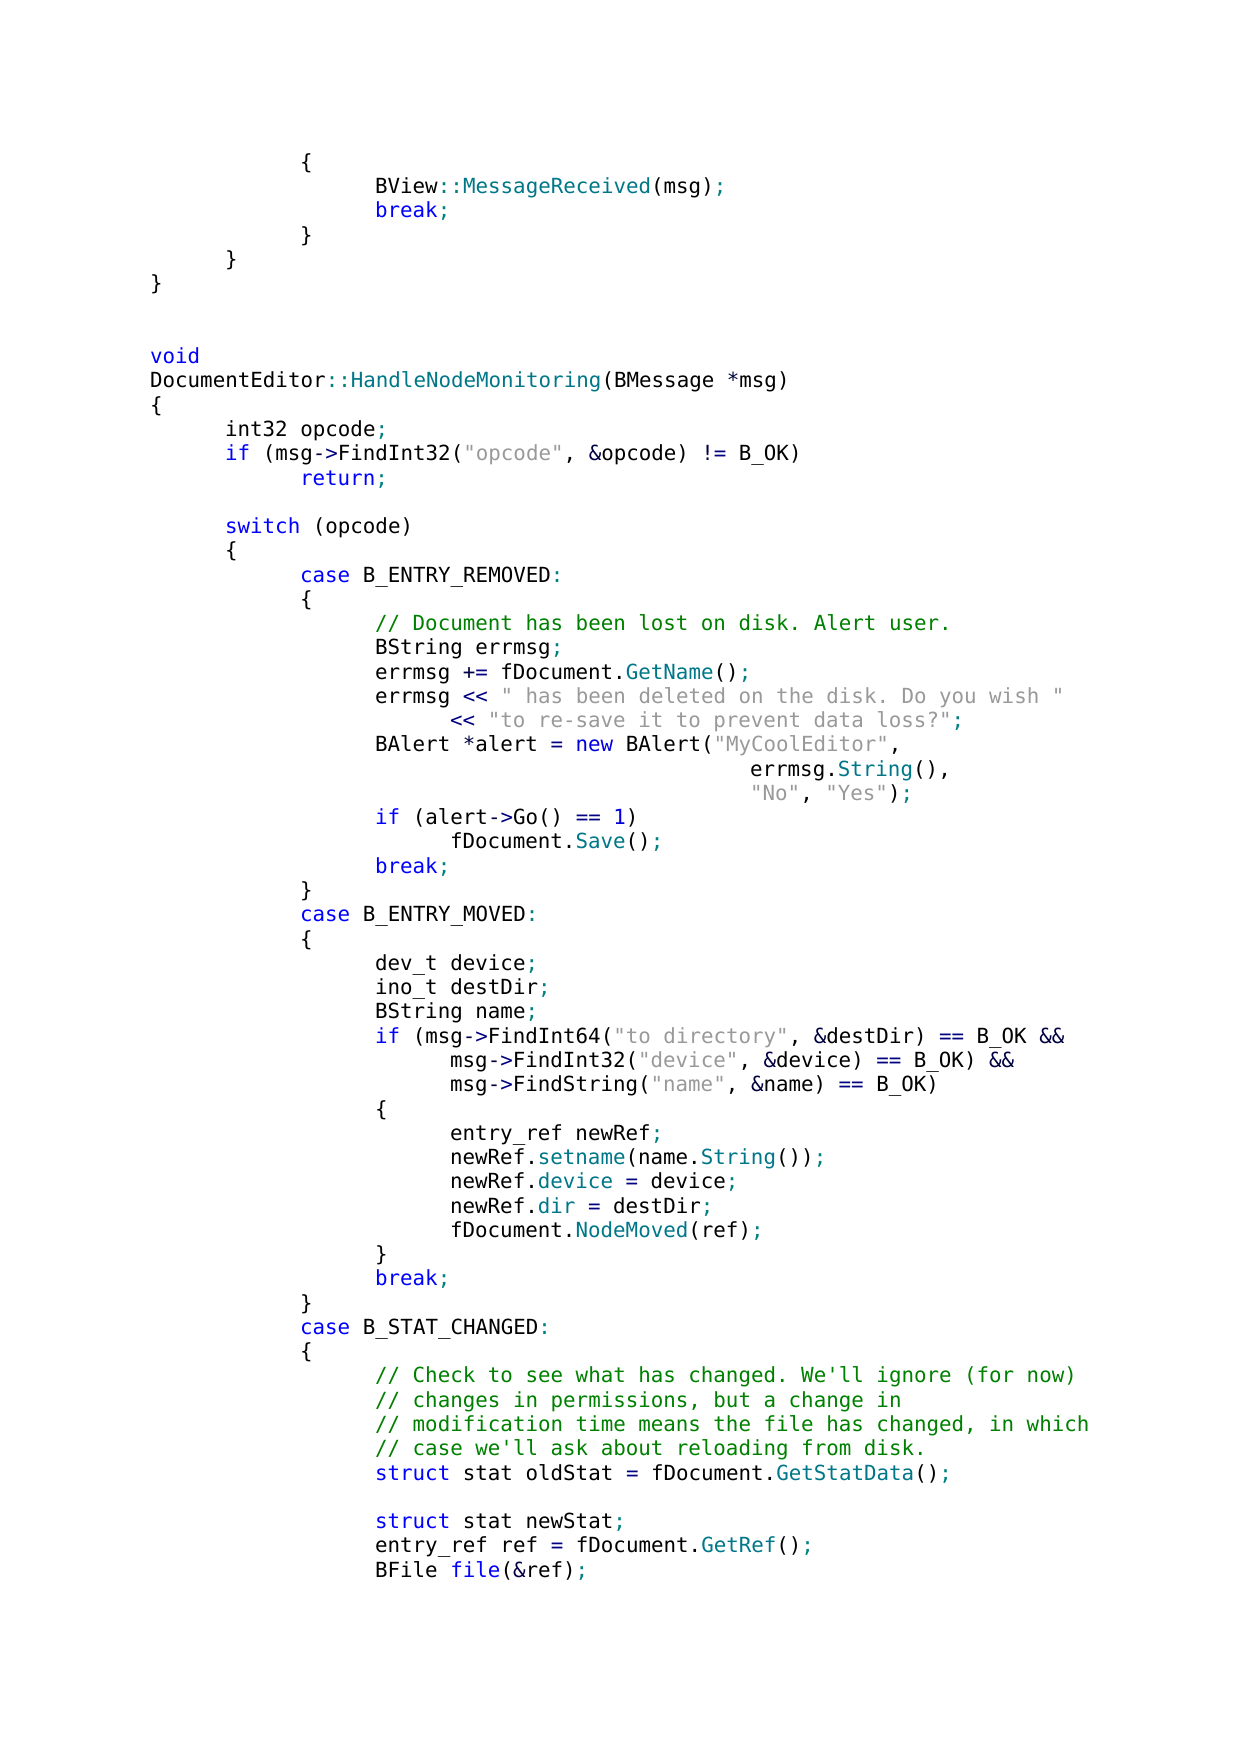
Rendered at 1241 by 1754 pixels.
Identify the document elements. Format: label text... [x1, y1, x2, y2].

text dev_t device; [150, 951, 1090, 975]
text void [150, 344, 1090, 368]
text { [150, 927, 1090, 951]
text case B_ENTRY_MOVED: [150, 902, 1090, 927]
text msg->FindInt32("device", &device) == B_OK) && [150, 1048, 1090, 1072]
text case B_ENTRY_REMOVED: { [150, 563, 1090, 611]
text BString name; [150, 999, 1090, 1024]
text if (msg->FindInt32("opcode", &opcode) != B_OK) [150, 441, 1090, 466]
text { [150, 1097, 1090, 1121]
text newRef.setname(name.String()); [150, 1145, 1090, 1169]
text { [150, 150, 1090, 174]
text if (alert->Go() == 1) [150, 805, 1090, 829]
text // Document has been lost on disk. Alert user. [150, 611, 1090, 635]
text fDocument.NodeMoved(ref); [150, 1218, 1090, 1242]
text } [150, 223, 1090, 247]
text } [150, 1291, 1090, 1315]
text "No", "Yes"); [150, 781, 1090, 805]
text entry_ref ref = fDocument.GetRef(); [150, 1533, 1090, 1558]
text msg->FindString("name", &name) == B_OK) [150, 1072, 1090, 1097]
text errmsg += fDocument.GetName(); [150, 660, 1090, 684]
text int32 opcode; [150, 417, 1090, 441]
text newRef.device = device; [150, 1169, 1090, 1194]
text { [150, 393, 1090, 417]
text errmsg << " has been deleted on the disk. Do you wish " [150, 684, 1090, 708]
text newRef.dir = destDir; [150, 1194, 1090, 1218]
text } } [150, 247, 1090, 296]
text fDocument.Save(); [150, 829, 1090, 854]
text BView::MessageReceived(msg); [150, 174, 1090, 198]
text // modification time means the file has changed, in which [150, 1412, 1090, 1436]
text ino_t destDir; [150, 975, 1090, 999]
text struct stat newStat; [150, 1509, 1090, 1533]
text BFile file(&ref); [150, 1558, 1090, 1582]
text << "to re-save it to prevent data loss?"; [150, 708, 1090, 732]
text // case we'll ask about reloading from disk. [150, 1436, 1090, 1461]
text break; [150, 1266, 1090, 1291]
text } [150, 878, 1090, 902]
text case B_STAT_CHANGED: [150, 1315, 1090, 1339]
text // changes in permissions, but a change in [150, 1388, 1090, 1412]
text entry_ref newRef; [150, 1121, 1090, 1145]
text BAlert *alert = new BAlert("MyCoolEditor", [150, 732, 1090, 757]
text struct stat oldStat = fDocument.GetStatData(); [150, 1461, 1090, 1485]
text switch (opcode) { [150, 514, 1090, 563]
text DocumentEditor::HandleNodeMonitoring(BMessage *msg) [150, 368, 1090, 393]
text } [150, 1242, 1090, 1266]
text break; [150, 198, 1090, 223]
text BString errmsg; [150, 635, 1090, 660]
text // Check to see what has changed. We'll ignore (for now) [150, 1363, 1090, 1388]
text { [150, 1339, 1090, 1363]
text errmsg.String(), [150, 757, 1090, 781]
text if (msg->FindInt64("to directory", &destDir) == B_OK && [150, 1024, 1090, 1048]
text return; [150, 466, 1090, 490]
text break; [150, 854, 1090, 878]
